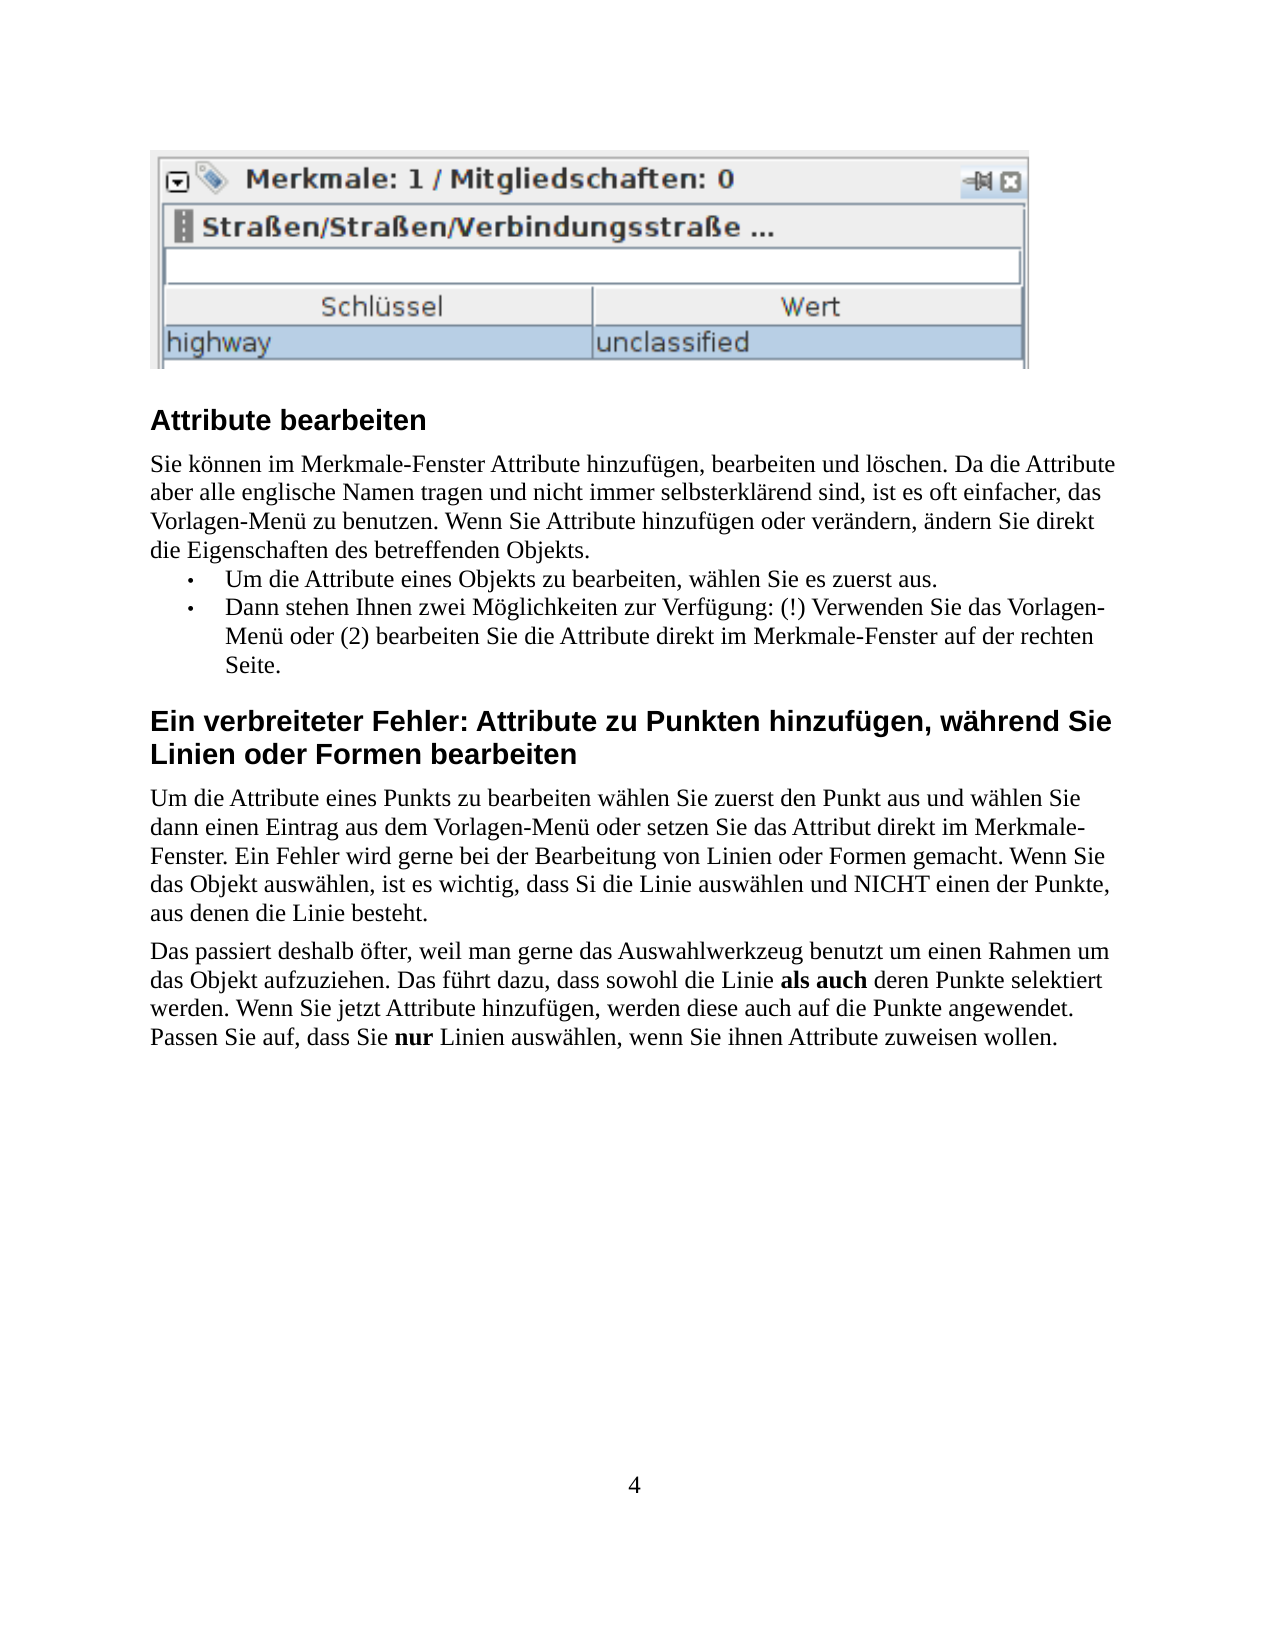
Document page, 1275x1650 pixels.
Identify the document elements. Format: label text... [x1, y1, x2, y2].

subtitle Attribute bearbeiten [150, 403, 1125, 436]
text Um die Attribute eines Punkts zu bearbeiten wählen Sie zuerst den Punkt aus und wählen Sie dann einen Eintrag aus dem Vorlagen-Menü oder setzen Sie das Attribut direkt im Merkmale-Fenster. Ein Fehler wird gerne bei der Bearbeitung von Linien oder Formen gemacht. Wenn Sie das Objekt auswählen, ist es wichtig, dass Si die Linie auswählen und NICHT einen der Punkte, aus denen die Linie besteht. [150, 783, 1125, 927]
text Sie können im Merkmale-Fenster Attribute hinzufügen, bearbeiten und löschen. Da die Attribute aber alle englische Namen tragen und nicht immer selbsterklärend sind, ist es oft einfacher, das Vorlagen-Menü zu benutzen. Wenn Sie Attribute hinzufügen oder verändern, ändern Sie direkt die Eigenschaften des betreffenden Objekts. [150, 449, 1125, 564]
text Das passiert deshalb öfter, weil man gerne das Auswahlwerkzeug benutzt um einen Rahmen um das Objekt aufzuziehen. Das führt dazu, dass sowohl die Linie als auch deren Punkte selektiert werden. Wenn Sie jetzt Attribute hinzufügen, werden diese auch auf die Punkte angewendet. Passen Sie auf, dass Sie nur Linien auswählen, wenn Sie ihnen Attribute zuweisen wollen. [150, 936, 1125, 1051]
list Dann stehen Ihnen zwei Möglichkeiten zur Verfügung: (!) Verwenden Sie das Vorlagen-Menü oder (2) bearbeiten Sie die Attribute direkt im Merkmale-Fenster auf der rechten Seite. [187, 592, 1125, 679]
list Um die Attribute eines Objekts zu bearbeiten, wählen Sie es zuerst aus. [187, 564, 1125, 592]
picture [150, 150, 1030, 369]
subtitle Ein verbreiteter Fehler: Attribute zu Punkten hinzufügen, während Sie Linien oder Formen bearbeiten [150, 704, 1125, 771]
